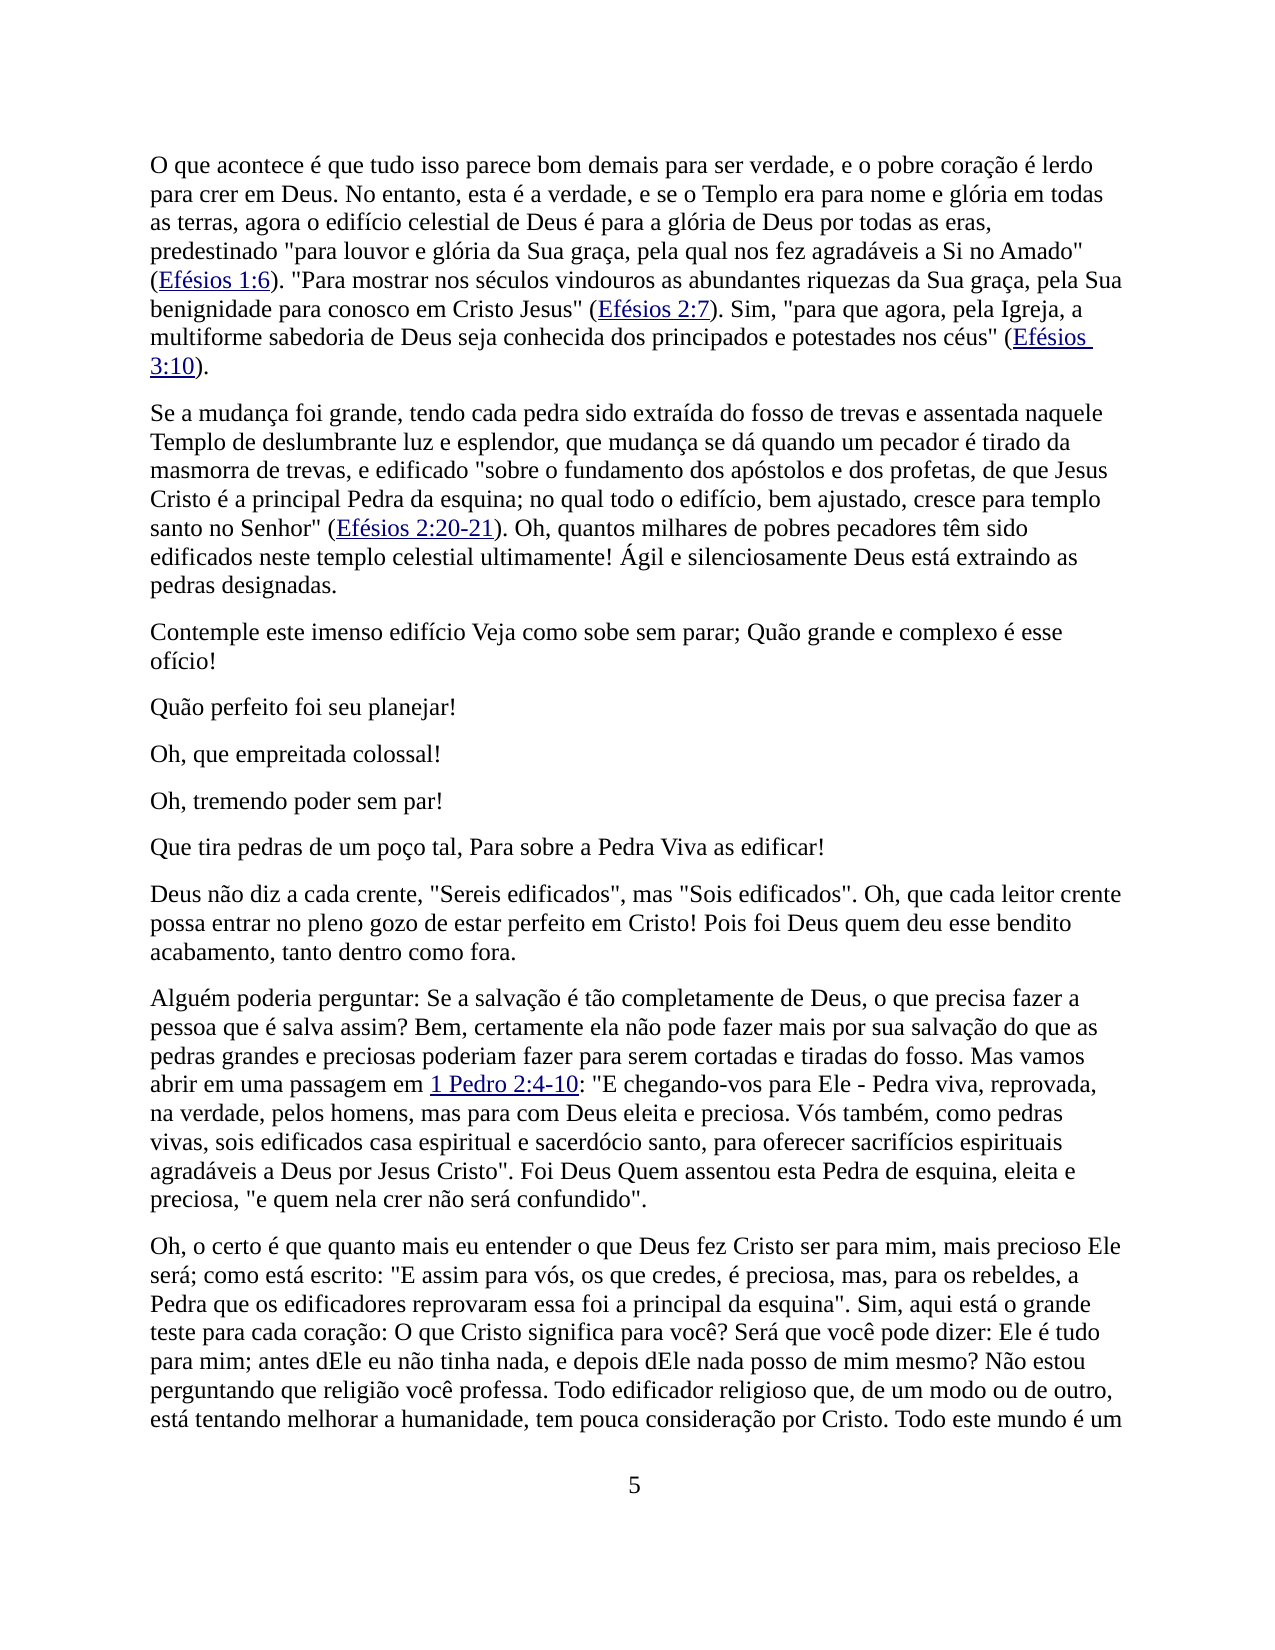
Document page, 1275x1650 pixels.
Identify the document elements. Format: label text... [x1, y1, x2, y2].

text Contemple este imenso edifício Veja como sobe sem parar; Quão grande e complexo é esse ofício! [150, 617, 1125, 674]
text O que acontece é que tudo isso parece bom demais para ser verdade, e o pobre coração é lerdo para crer em Deus. No entanto, esta é a verdade, e se o Templo era para nome e glória em todas as terras, agora o edifício celestial de Deus é para a glória de Deus por todas as eras, predestinado "para louvor e glória da Sua graça, pela qual nos fez agradáveis a Si no Amado" (Efésios 1:6). "Para mostrar nos séculos vindouros as abundantes riquezas da Sua graça, pela Sua benignidade para conosco em Cristo Jesus" (Efésios 2:7). Sim, "para que agora, pela Igreja, a multiforme sabedoria de Deus seja conhecida dos principados e potestades nos céus" (Efésios 3:10). [150, 150, 1125, 380]
text Oh, o certo é que quanto mais eu entender o que Deus fez Cristo ser para mim, mais precioso Ele será; como está escrito: "E assim para vós, os que credes, é preciosa, mas, para os rebeldes, a Pedra que os edificadores reprovaram essa foi a principal da esquina". Sim, aqui está o grande teste para cada coração: O que Cristo significa para você? Será que você pode dizer: Ele é tudo para mim; antes dEle eu não tinha nada, e depois dEle nada posso de mim mesmo? Não estou perguntando que religião você professa. Todo edificador religioso que, de um modo ou de outro, está tentando melhorar a humanidade, tem pouca consideração por Cristo. Todo este mundo é um [150, 1231, 1125, 1432]
text Se a mudança foi grande, tendo cada pedra sido extraída do fosso de trevas e assentada naquele Templo de deslumbrante luz e esplendor, que mudança se dá quando um pecador é tirado da masmorra de trevas, e edificado "sobre o fundamento dos apóstolos e dos profetas, de que Jesus Cristo é a principal Pedra da esquina; no qual todo o edifício, bem ajustado, cresce para templo santo no Senhor" (Efésios 2:20-21). Oh, quantos milhares de pobres pecadores têm sido edificados neste templo celestial ultimamente! Ágil e silenciosamente Deus está extraindo as pedras designadas. [150, 398, 1125, 599]
text Oh, tremendo poder sem par! [150, 786, 1125, 814]
text Quão perfeito foi seu planejar! [150, 692, 1125, 721]
text Oh, que empreitada colossal! [150, 739, 1125, 768]
text Alguém poderia perguntar: Se a salvação é tão completamente de Deus, o que precisa fazer a pessoa que é salva assim? Bem, certamente ela não pode fazer mais por sua salvação do que as pedras grandes e preciosas poderiam fazer para serem cortadas e tiradas do fosso. Mas vamos abrir em uma passagem em 1 Pedro 2:4-10: "E chegando-vos para Ele - Pedra viva, reprovada, na verdade, pelos homens, mas para com Deus eleita e preciosa. Vós também, como pedras vivas, sois edificados casa espiritual e sacerdócio santo, para oferecer sacrifícios espirituais agradáveis a Deus por Jesus Cristo". Foi Deus Quem assentou esta Pedra de esquina, eleita e preciosa, "e quem nela crer não será confundido". [150, 983, 1125, 1213]
text Que tira pedras de um poço tal, Para sobre a Pedra Viva as edificar! [150, 832, 1125, 861]
text Deus não diz a cada crente, "Sereis edificados", mas "Sois edificados". Oh, que cada leitor crente possa entrar no pleno gozo de estar perfeito em Cristo! Pois foi Deus quem deu esse bendito acabamento, tanto dentro como fora. [150, 879, 1125, 965]
